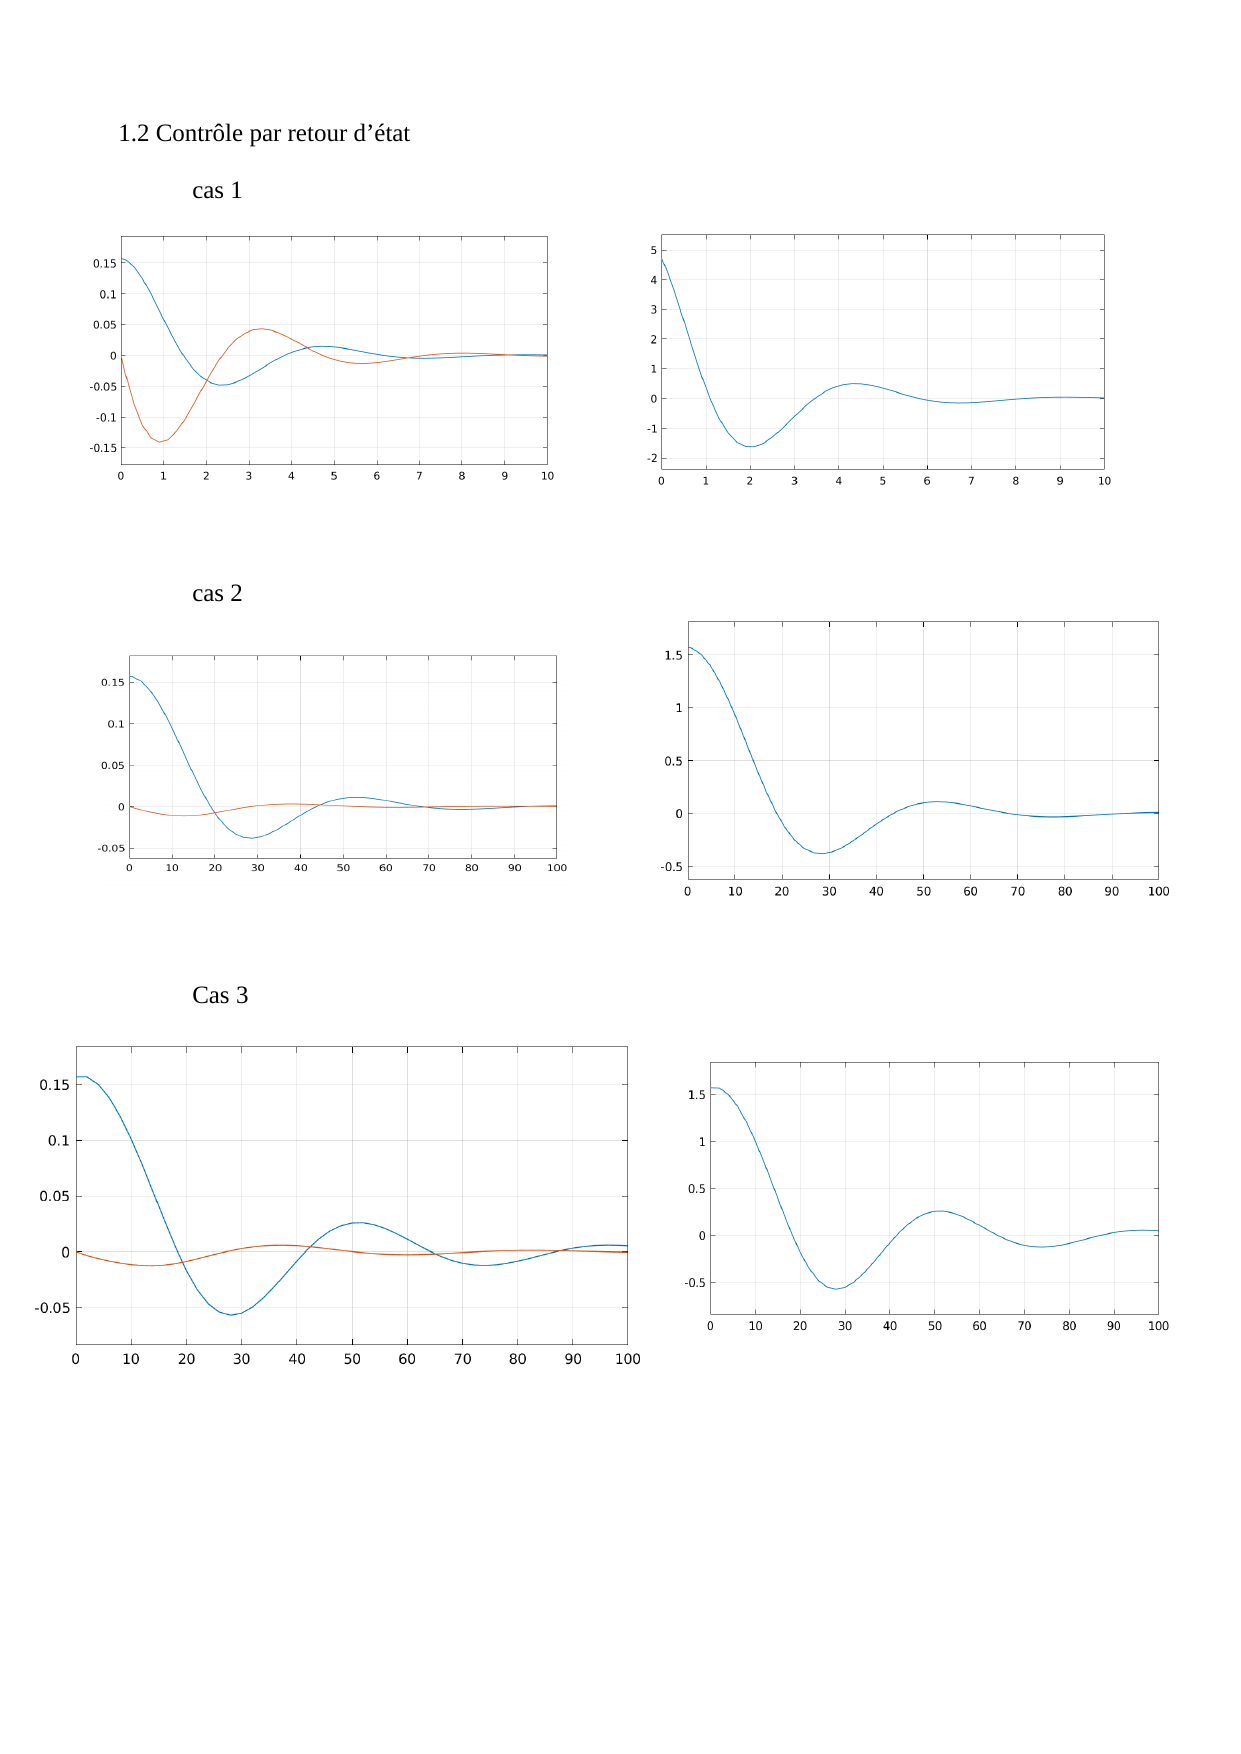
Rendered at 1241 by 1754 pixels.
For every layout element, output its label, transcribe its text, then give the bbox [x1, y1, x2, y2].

picture [89, 229, 558, 502]
picture [97, 650, 571, 891]
text cas 1 [118, 176, 1122, 204]
text cas 2 [118, 578, 1122, 607]
picture [646, 229, 1115, 507]
picture [660, 615, 1174, 920]
text 1.2 Contrôle par retour d’état [118, 118, 1122, 147]
picture [34, 1038, 646, 1393]
picture [685, 1055, 1173, 1354]
text Cas 3 [118, 981, 1122, 1009]
